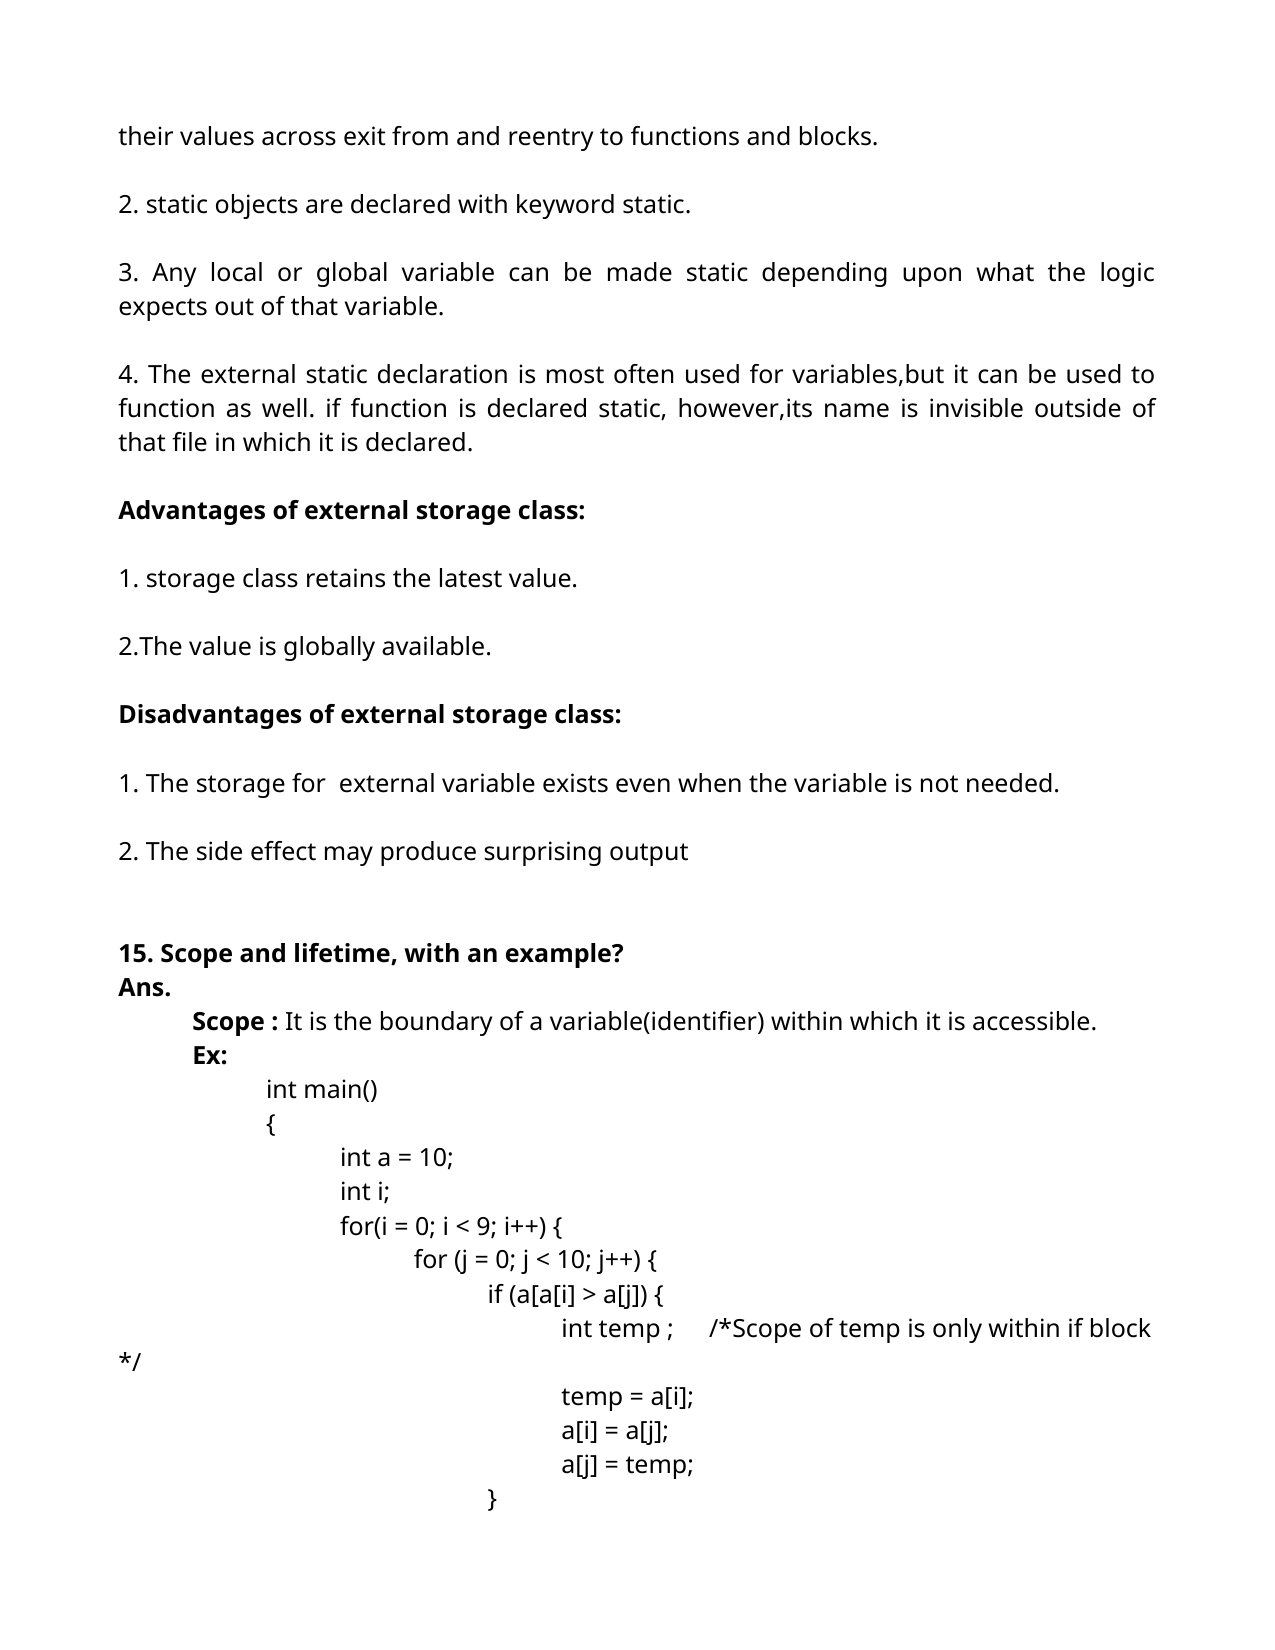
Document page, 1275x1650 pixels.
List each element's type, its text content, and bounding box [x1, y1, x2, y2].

text Ans. [118, 970, 1157, 1004]
text if (a[a[i] > a[j]) { [118, 1276, 1157, 1310]
text a[i] = a[j]; [118, 1412, 1157, 1447]
text 3. Any local or global variable can be made static depending upon what the logic expects out of that variable. [118, 254, 1157, 322]
text for(i = 0; i < 9; i++) { [118, 1208, 1157, 1242]
text 2.The value is globally available. [118, 629, 1157, 663]
text { [118, 1106, 1157, 1140]
text int i; [118, 1174, 1157, 1208]
text 4. The external static declaration is most often used for variables,but it can be used to function as well. if function is declared static, however,its name is invisible outside of that file in which it is declared. [118, 357, 1157, 459]
text Disadvantages of external storage class: [118, 697, 1157, 731]
text int temp ; /*Scope of temp is only within if block */ [118, 1310, 1157, 1378]
text Ex: [118, 1038, 1157, 1072]
text int a = 10; [118, 1140, 1157, 1174]
text 15. Scope and lifetime, with an example? [118, 936, 1157, 970]
text their values across exit from and reentry to functions and blocks. [118, 118, 1157, 152]
text int main() [118, 1072, 1157, 1106]
text Advantages of external storage class: [118, 493, 1157, 527]
text Scope : It is the boundary of a variable(identifier) within which it is accessible. [118, 1004, 1157, 1038]
text 1. The storage for external variable exists even when the variable is not needed. [118, 765, 1157, 799]
text 2. static objects are declared with keyword static. [118, 186, 1157, 220]
text a[j] = temp; [118, 1447, 1157, 1481]
text 2. The side effect may produce surprising output [118, 833, 1157, 867]
text for (j = 0; j < 10; j++) { [118, 1242, 1157, 1276]
text 1. storage class retains the latest value. [118, 561, 1157, 595]
text } [118, 1481, 1157, 1515]
text temp = a[i]; [118, 1378, 1157, 1412]
